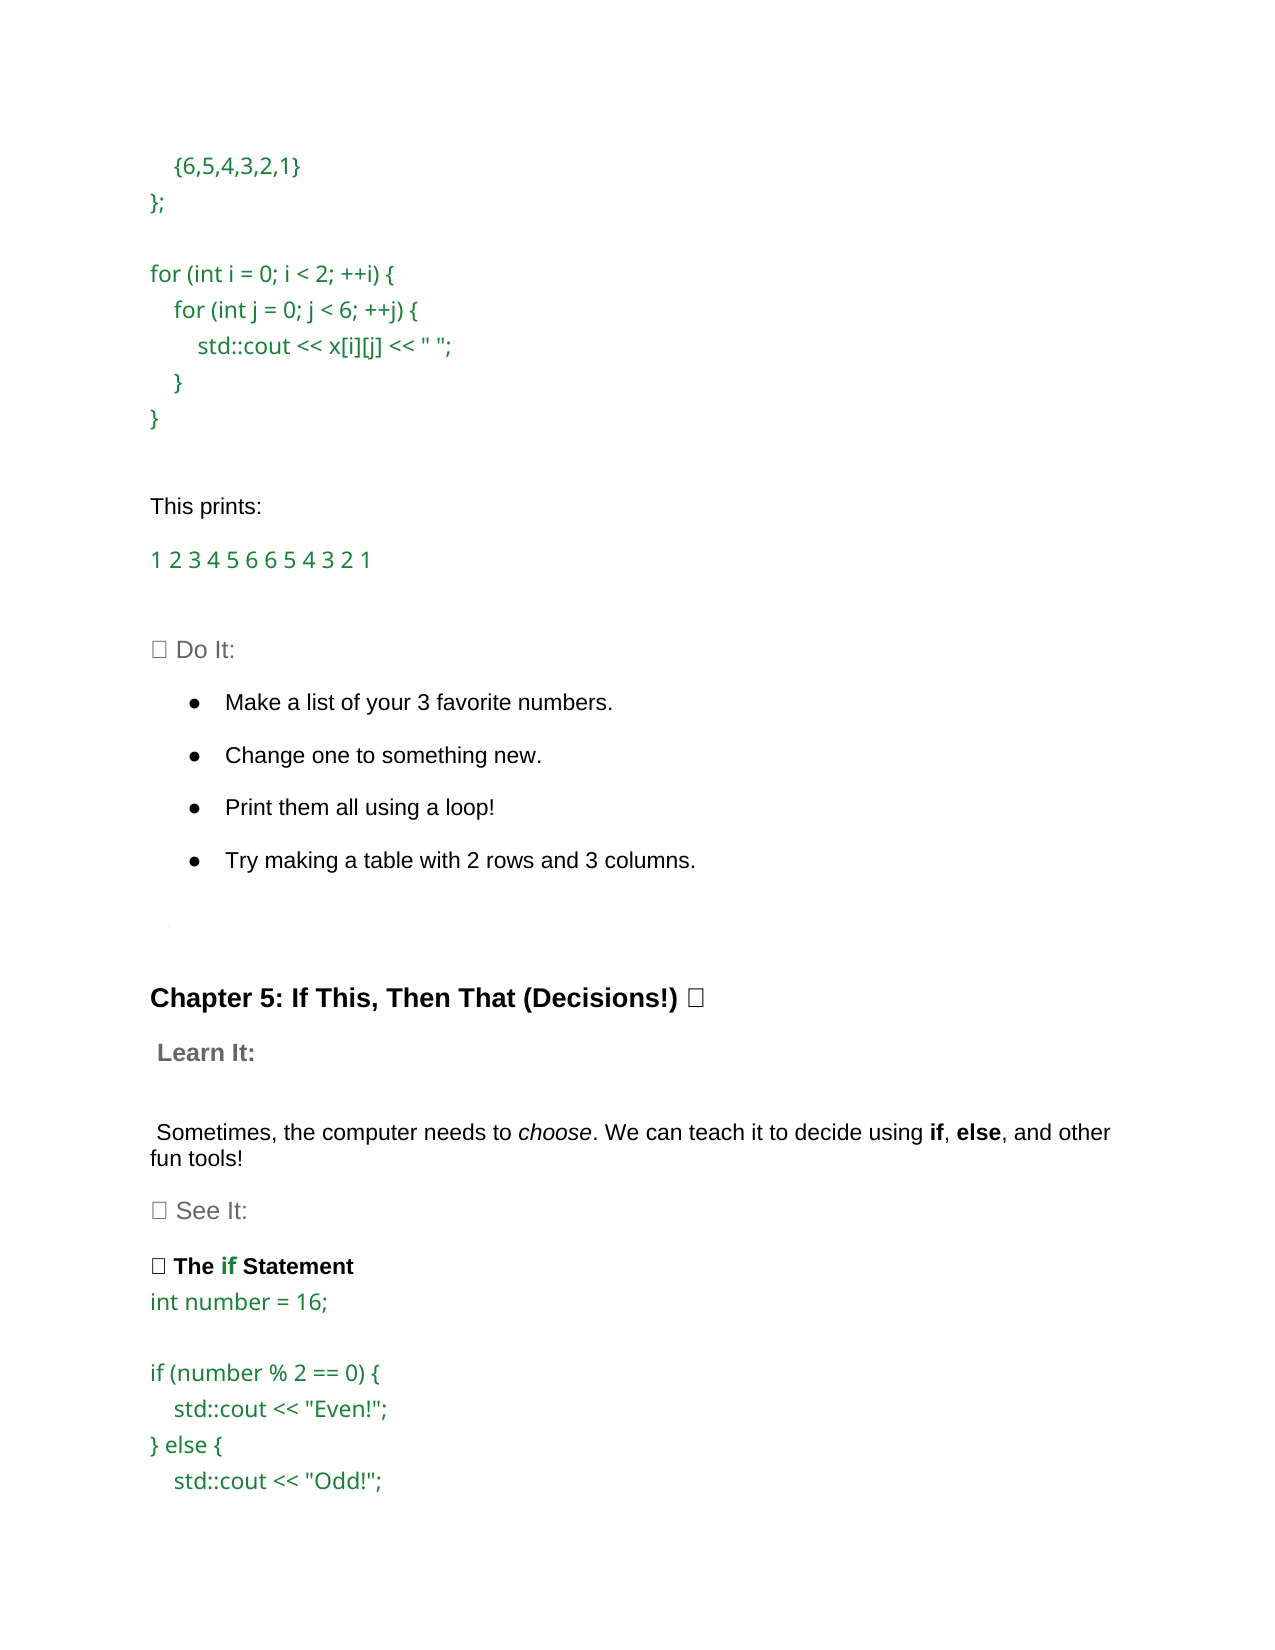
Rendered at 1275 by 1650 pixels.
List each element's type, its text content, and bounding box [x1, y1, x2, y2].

text std::cout << "Odd!"; [150, 1465, 1125, 1496]
text {6,5,4,3,2,1} [150, 150, 1125, 181]
text This prints: [150, 493, 1125, 519]
text } [150, 366, 1125, 397]
list Print them all using a loop! [187, 794, 1125, 847]
subtitle 🧪 The if Statement [150, 1250, 1125, 1281]
list Make a list of your 3 favorite numbers. [187, 689, 1125, 742]
text } else { [150, 1429, 1125, 1460]
list Try making a table with 2 rows and 3 columns. [187, 847, 1125, 900]
text int number = 16; [150, 1285, 1125, 1317]
list Change one to something new. [187, 742, 1125, 794]
text std::cout << x[i][j] << " "; [150, 330, 1125, 361]
text for (int i = 0; i < 2; ++i) { [150, 258, 1125, 289]
subtitle 🧠 Do It: [150, 635, 1125, 664]
subtitle 👩‍🏫 Learn It: [150, 1038, 1125, 1067]
text Sometimes, the computer needs to choose. We can teach it to decide using if, else, and other fun tools! [150, 1092, 1125, 1171]
text } [150, 402, 1125, 433]
subtitle Chapter 5: If This, Then That (Decisions!) 🤔 [150, 982, 1125, 1013]
text if (number % 2 == 0) { [150, 1357, 1125, 1388]
text for (int j = 0; j < 6; ++j) { [150, 294, 1125, 325]
text std::cout << "Even!"; [150, 1393, 1125, 1424]
subtitle 👀 See It: [150, 1196, 1125, 1225]
text }; [150, 186, 1125, 217]
text 1 2 3 4 5 6 6 5 4 3 2 1 [150, 544, 1125, 575]
